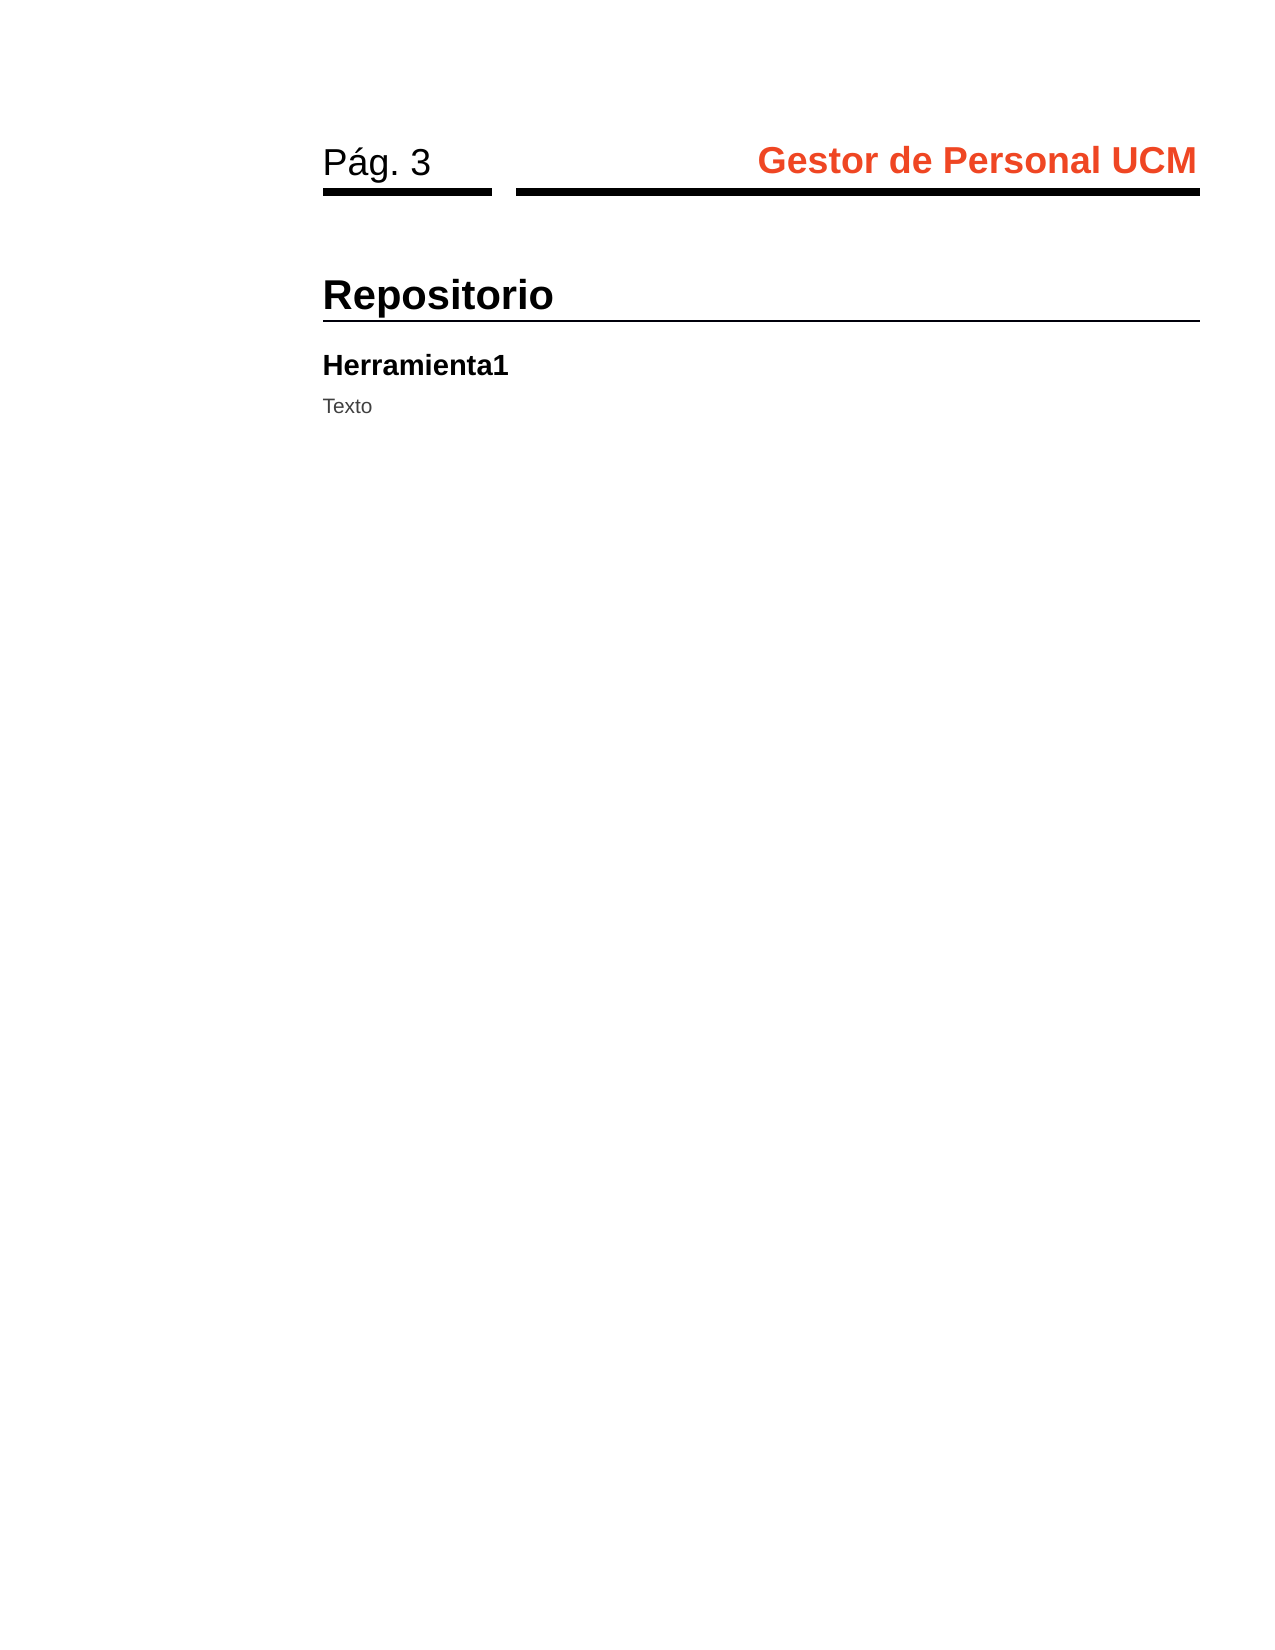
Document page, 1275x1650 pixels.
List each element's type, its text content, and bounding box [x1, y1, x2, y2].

subtitle Herramienta1 [322, 347, 1200, 381]
subtitle Repositorio [322, 270, 1200, 322]
text Texto [322, 394, 1200, 418]
